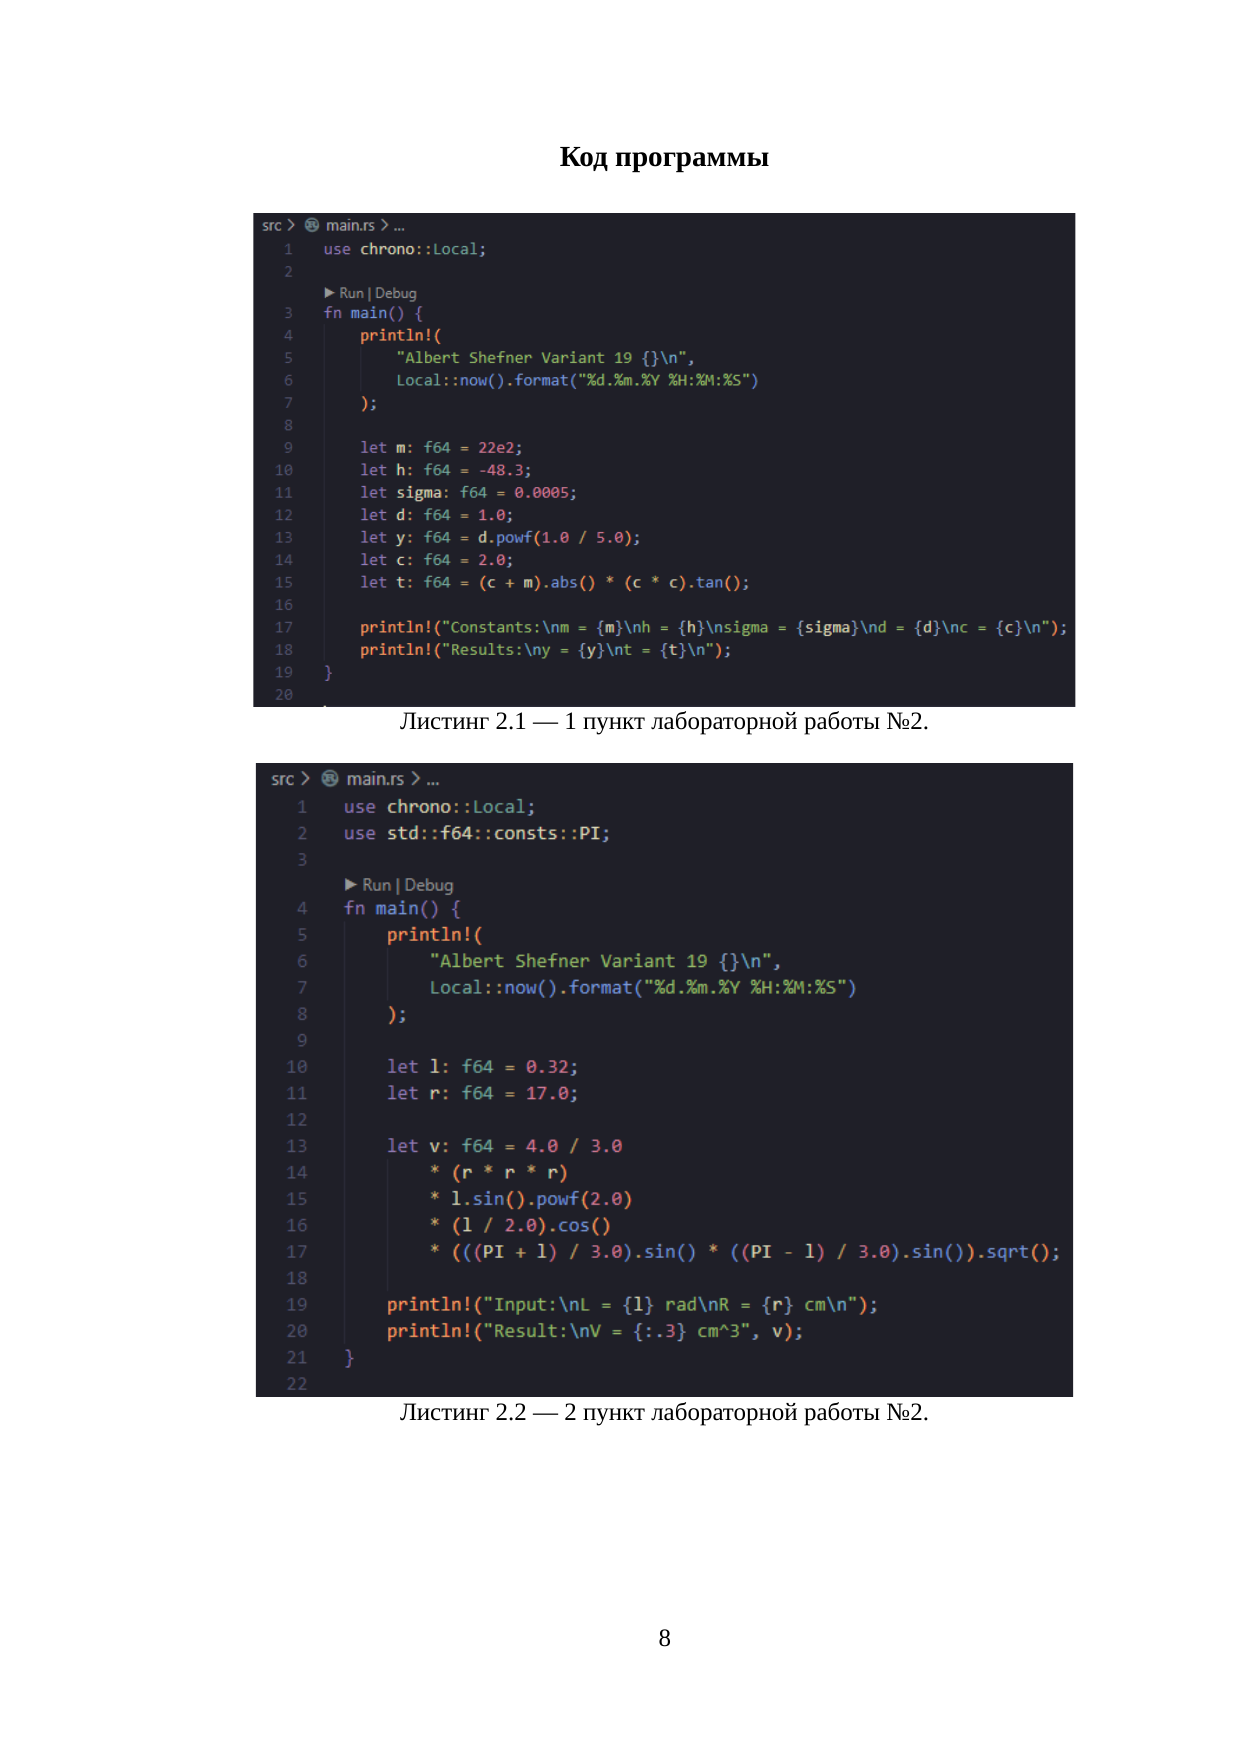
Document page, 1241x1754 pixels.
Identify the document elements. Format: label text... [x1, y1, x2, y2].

subtitle Код программы [177, 139, 1152, 172]
picture [253, 213, 1076, 707]
picture [255, 763, 1074, 1397]
text Листинг 2.2 — 2 пункт лабораторной работы №2. [177, 764, 1152, 1425]
text Листинг 2.1 — 1 пункт лабораторной работы №2. [177, 214, 1152, 735]
